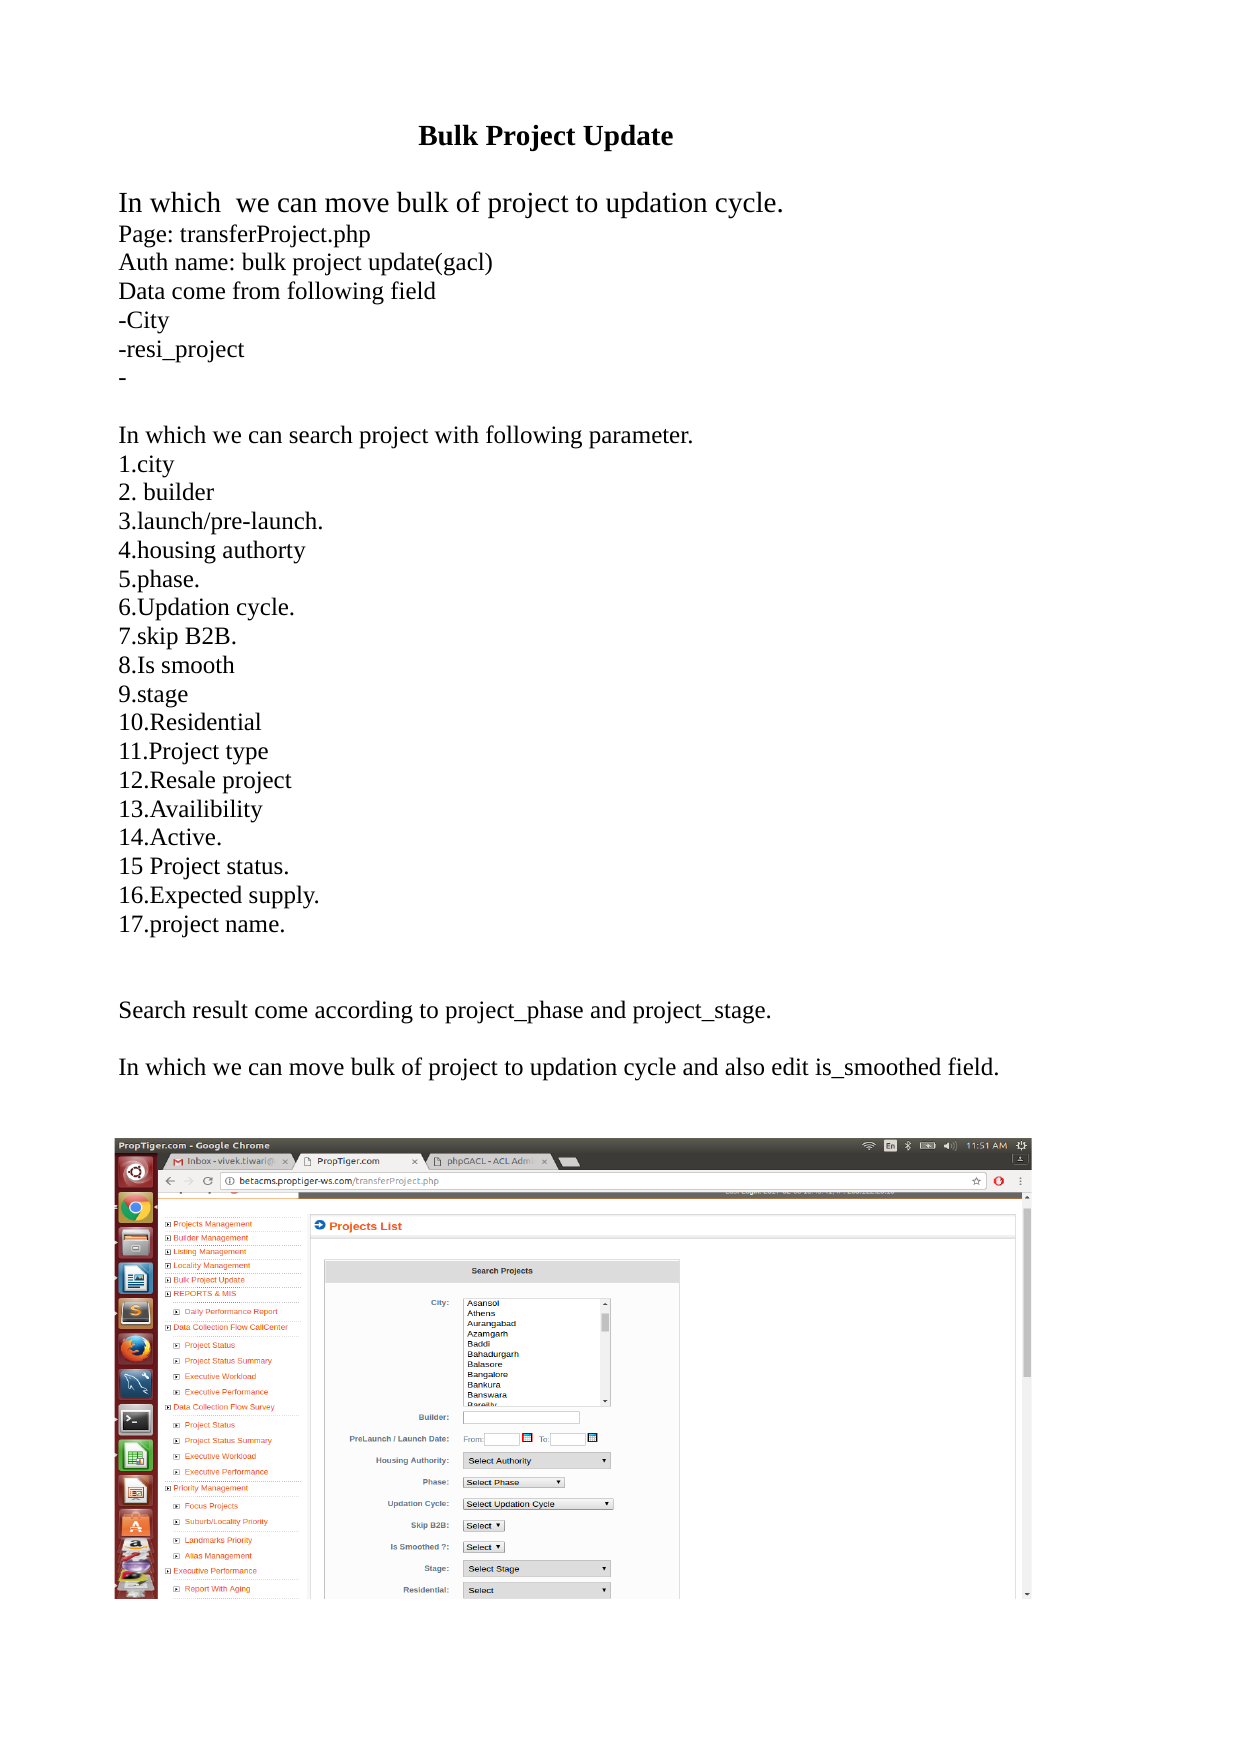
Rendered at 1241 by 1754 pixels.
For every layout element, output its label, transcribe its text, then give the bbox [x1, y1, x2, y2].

text 17.project name. [118, 909, 1122, 937]
text - [118, 362, 1122, 391]
text 9.stage [118, 679, 1122, 707]
text 2. builder [118, 477, 1122, 506]
text 6.Updation cycle. [118, 592, 1122, 621]
text Page: transferProject.php [118, 219, 1122, 247]
text Auth name: bulk project update(gacl) [118, 247, 1122, 276]
text 12.Resale project [118, 765, 1122, 794]
text 13.Availibility [118, 794, 1122, 822]
text Search result come according to project_phase and project_stage. [118, 995, 1122, 1024]
text 16.Expected supply. [118, 880, 1122, 909]
text In which we can search project with following parameter. [118, 420, 1122, 449]
text 4.housing authorty [118, 535, 1122, 564]
picture [114, 1138, 1032, 1599]
text 10.Residential [118, 707, 1122, 736]
text 1.city [118, 449, 1122, 477]
text In which we can move bulk of project to updation cycle. [118, 185, 1122, 219]
text 14.Active. [118, 822, 1122, 851]
text Data come from following field [118, 276, 1122, 305]
text Bulk Project Update [118, 118, 1122, 152]
text 7.skip B2B. [118, 621, 1122, 650]
text 11.Project type [118, 736, 1122, 765]
text 15 Project status. [118, 851, 1122, 880]
text 8.Is smooth [118, 650, 1122, 679]
text -resi_project [118, 334, 1122, 362]
text -City [118, 305, 1122, 334]
text In which we can move bulk of project to updation cycle and also edit is_smoothed field. [118, 1052, 1122, 1081]
text 5.phase. [118, 564, 1122, 592]
text 3.launch/pre-launch. [118, 506, 1122, 535]
